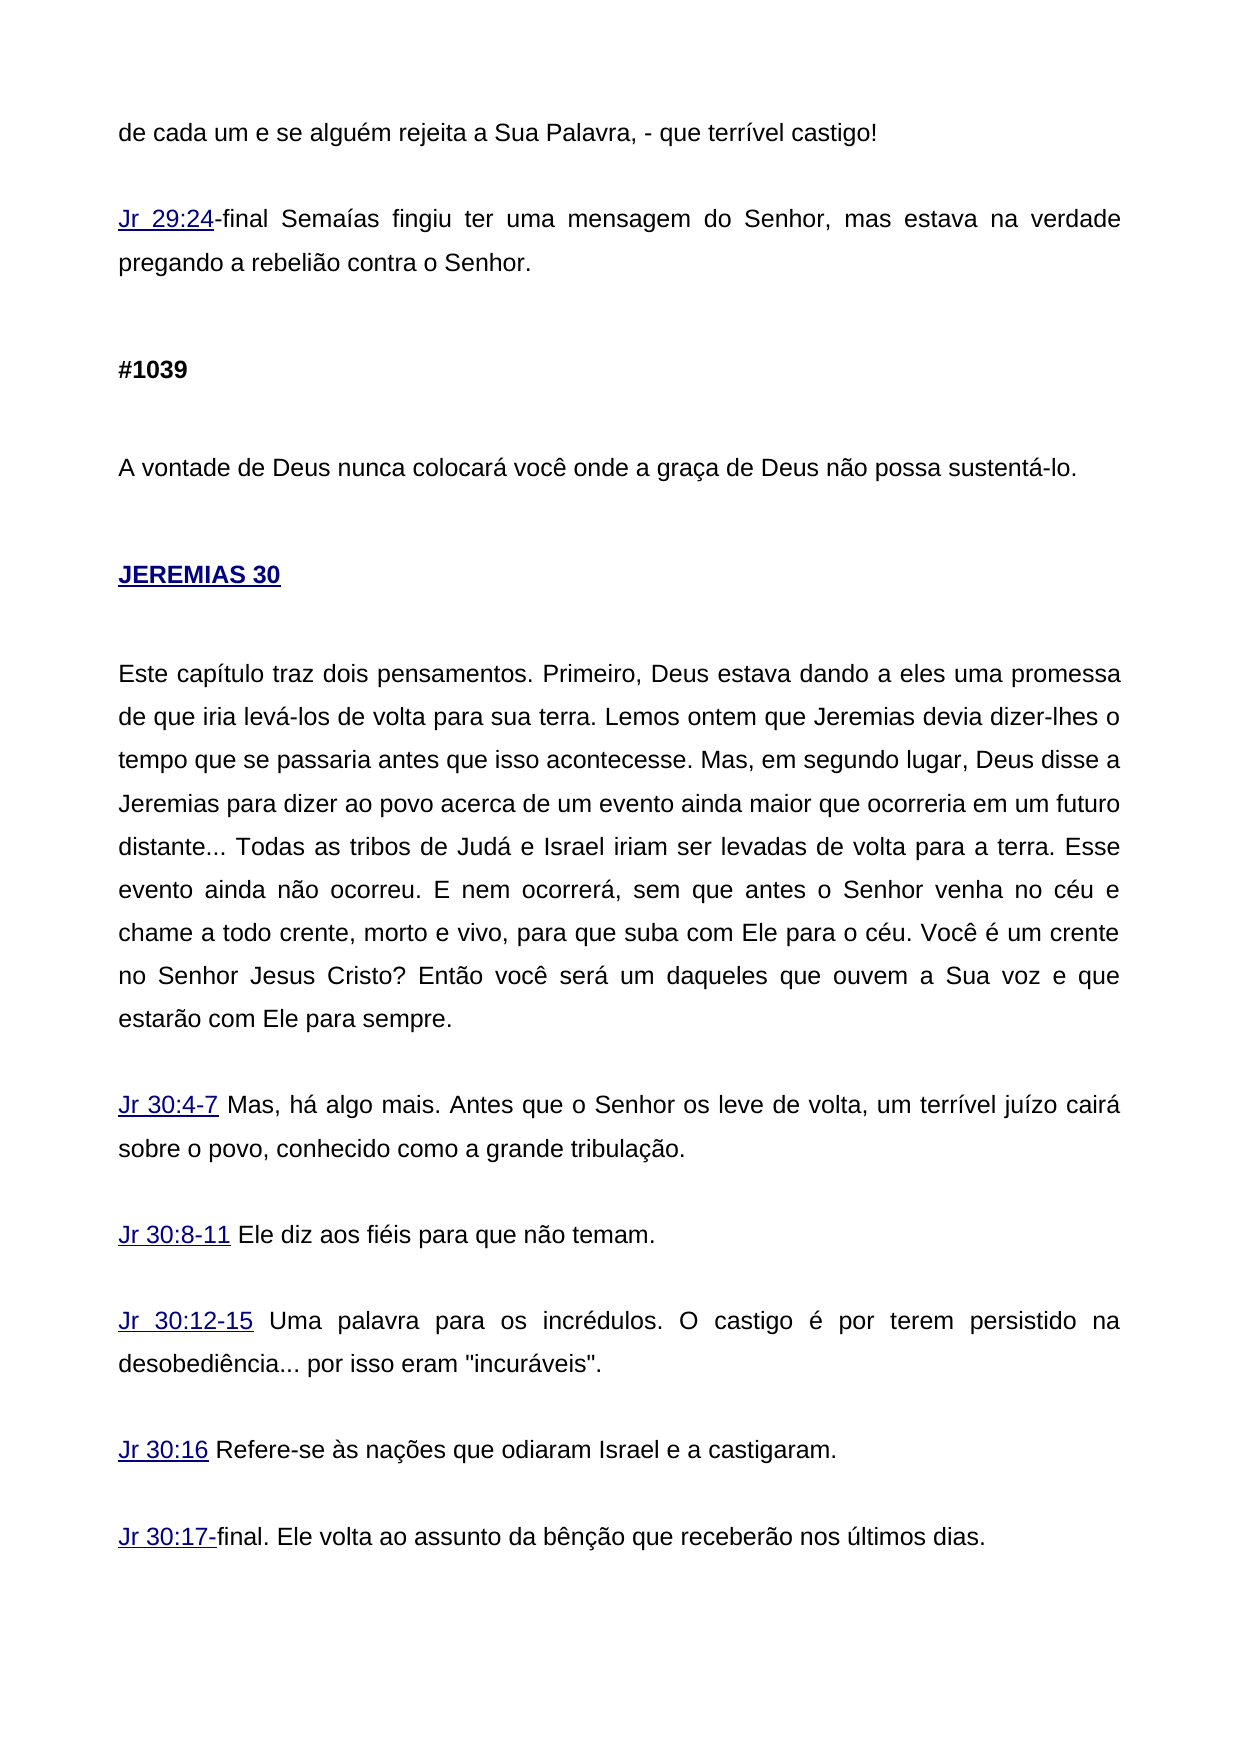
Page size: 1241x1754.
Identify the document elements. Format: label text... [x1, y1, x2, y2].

text A vontade de Deus nunca colocará você onde a graça de Deus não possa sustentá-lo. [118, 453, 1122, 482]
text Jr 30:8-11 Ele diz aos fiéis para que não temam. [118, 1220, 1122, 1248]
subtitle JEREMIAS 30 [118, 560, 1122, 589]
subtitle #1039 [118, 354, 1122, 383]
text Jr 30:4-7 Mas, há algo mais. Antes que o Senhor os leve de volta, um terrível juízo cairá sobre o povo, conhecido como a grande tribulação. [118, 1090, 1122, 1162]
text Jr 30:17-final. Ele volta ao assunto da bênção que receberão nos últimos dias. [118, 1522, 1122, 1550]
text Jr 29:24-final Semaías fingiu ter uma mensagem do Senhor, mas estava na verdade pregando a rebelião contra o Senhor. [118, 204, 1122, 276]
text Este capítulo traz dois pensamentos. Primeiro, Deus estava dando a eles uma promessa de que iria levá-los de volta para sua terra. Lemos ontem que Jeremias devia dizer-lhes o tempo que se passaria antes que isso acontecesse. Mas, em segundo lugar, Deus disse a Jeremias para dizer ao povo acerca de um evento ainda maior que ocorreria em um futuro distante... Todas as tribos de Judá e Israel iriam ser levadas de volta para a terra. Esse evento ainda não ocorreu. E nem ocorrerá, sem que antes o Senhor venha no céu e chame a todo crente, morto e vivo, para que suba com Ele para o céu. Você é um crente no Senhor Jesus Cristo? Então você será um daqueles que ouvem a Sua voz e que estarão com Ele para sempre. [118, 659, 1122, 1033]
text Jr 30:12-15 Uma palavra para os incrédulos. O castigo é por terem persistido na desobediência... por isso eram "incuráveis". [118, 1306, 1122, 1378]
text de cada um e se alguém rejeita a Sua Palavra, - que terrível castigo! [118, 118, 1122, 147]
text Jr 30:16 Refere-se às nações que odiaram Israel e a castigaram. [118, 1435, 1122, 1464]
